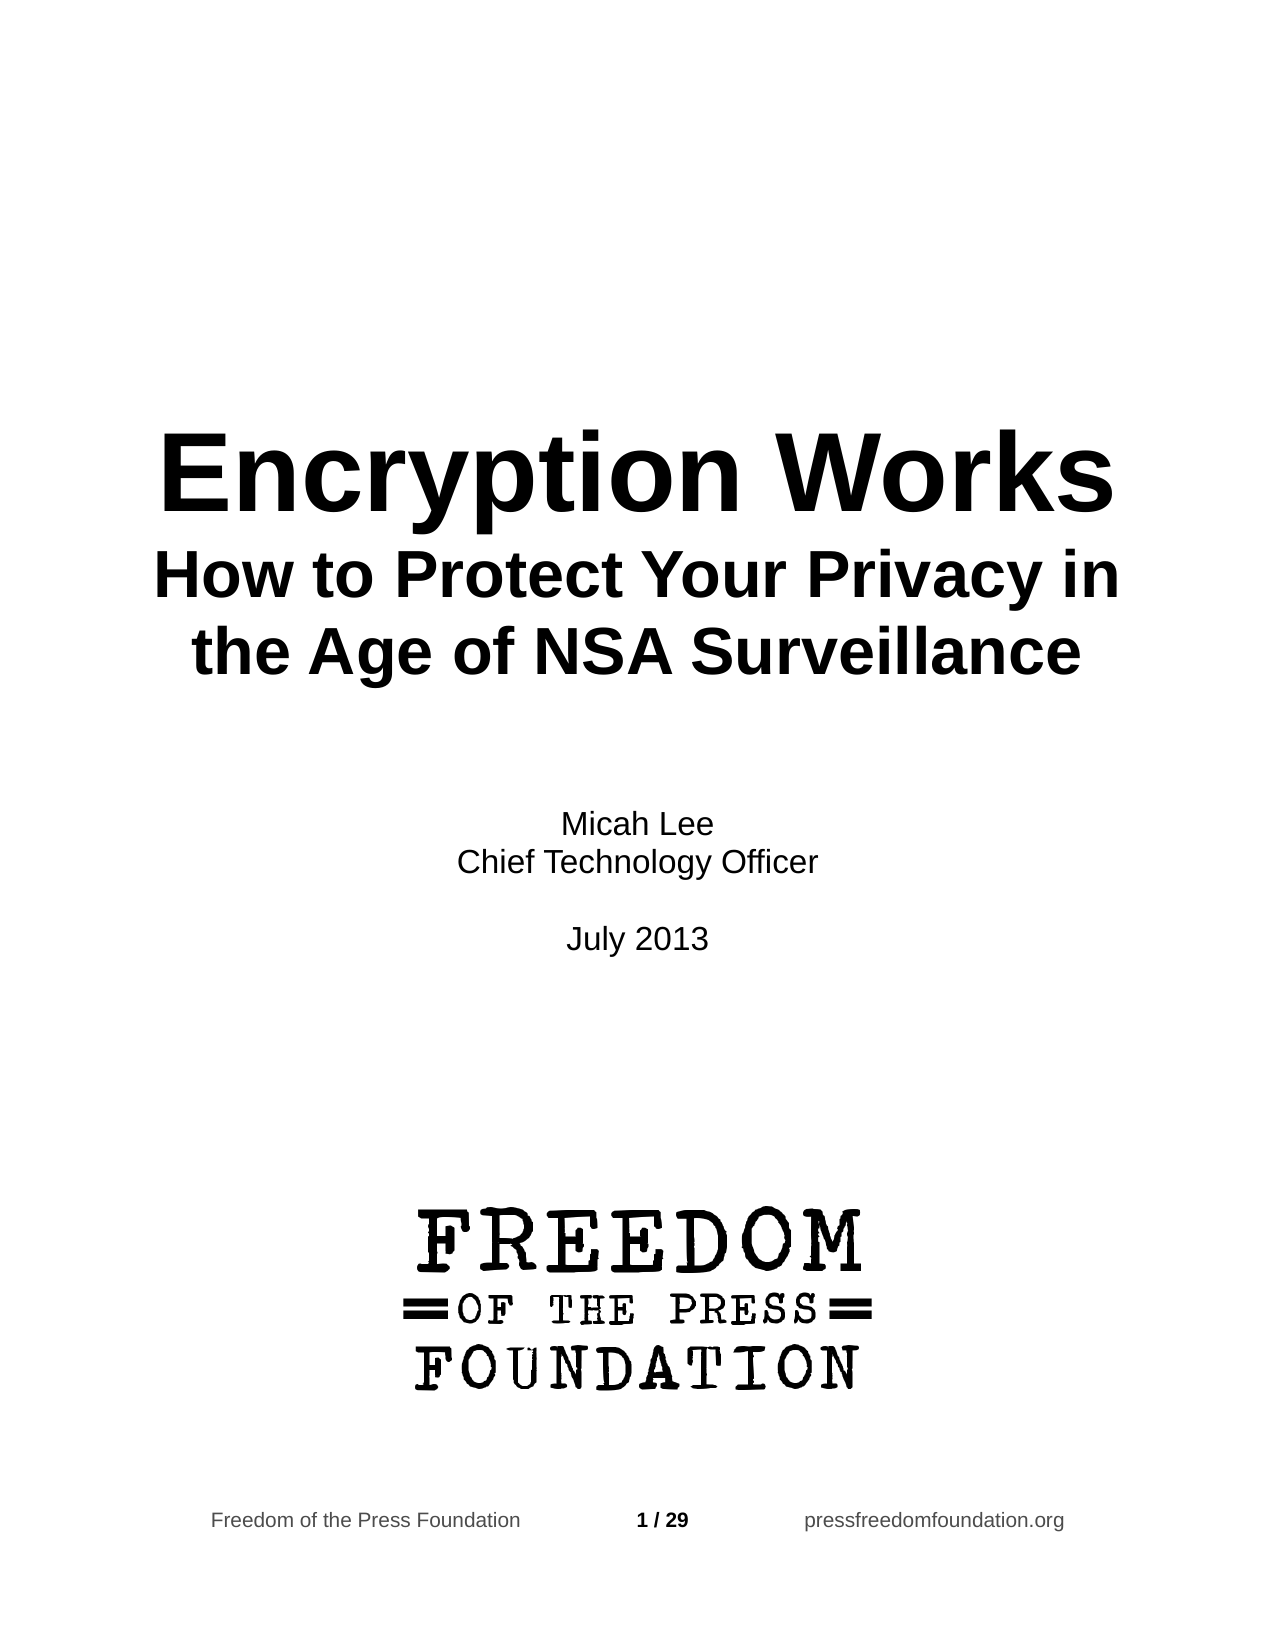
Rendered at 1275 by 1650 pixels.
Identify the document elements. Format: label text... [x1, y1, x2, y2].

text Micah Lee [118, 804, 1157, 842]
picture [403, 1187, 872, 1412]
text Chief Technology Officer [118, 842, 1157, 881]
text How to Protect Your Privacy in the Age of NSA Surveillance [118, 535, 1157, 688]
text Encryption Works [118, 406, 1157, 535]
text July 2013 [118, 919, 1157, 957]
